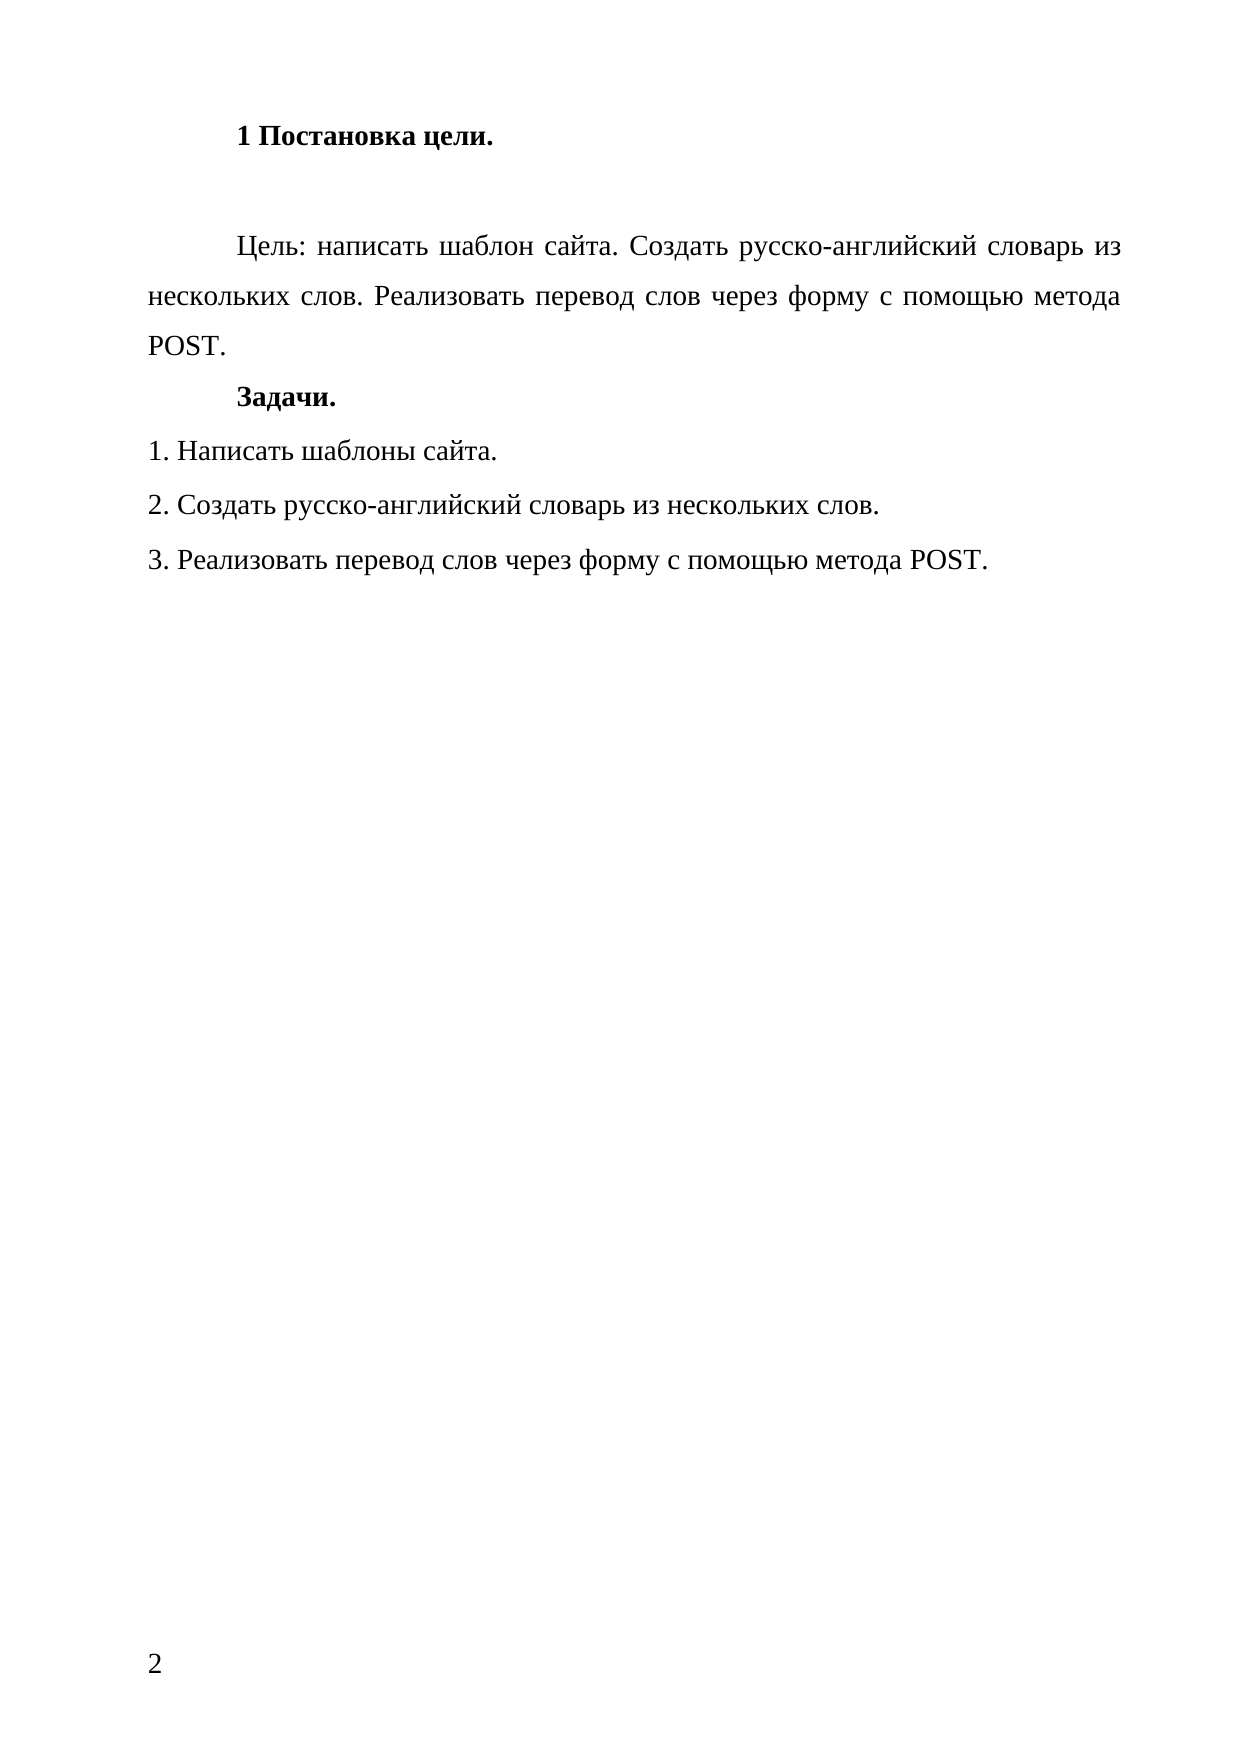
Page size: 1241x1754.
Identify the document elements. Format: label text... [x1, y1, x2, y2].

text 3. Реализовать перевод слов через форму с помощью метода POST. [148, 542, 1122, 575]
text 1. Написать шаблоны сайта. [148, 433, 1122, 467]
text 1 Постановка цели. [148, 118, 1122, 152]
text Цель: написать шаблон сайта. Создать русско-английский словарь из нескольких слов. Реализовать перевод слов через форму с помощью метода POST. [148, 228, 1122, 362]
text 2. Создать русско-английский словарь из нескольких слов. [148, 487, 1122, 521]
text Задачи. [148, 379, 1122, 412]
